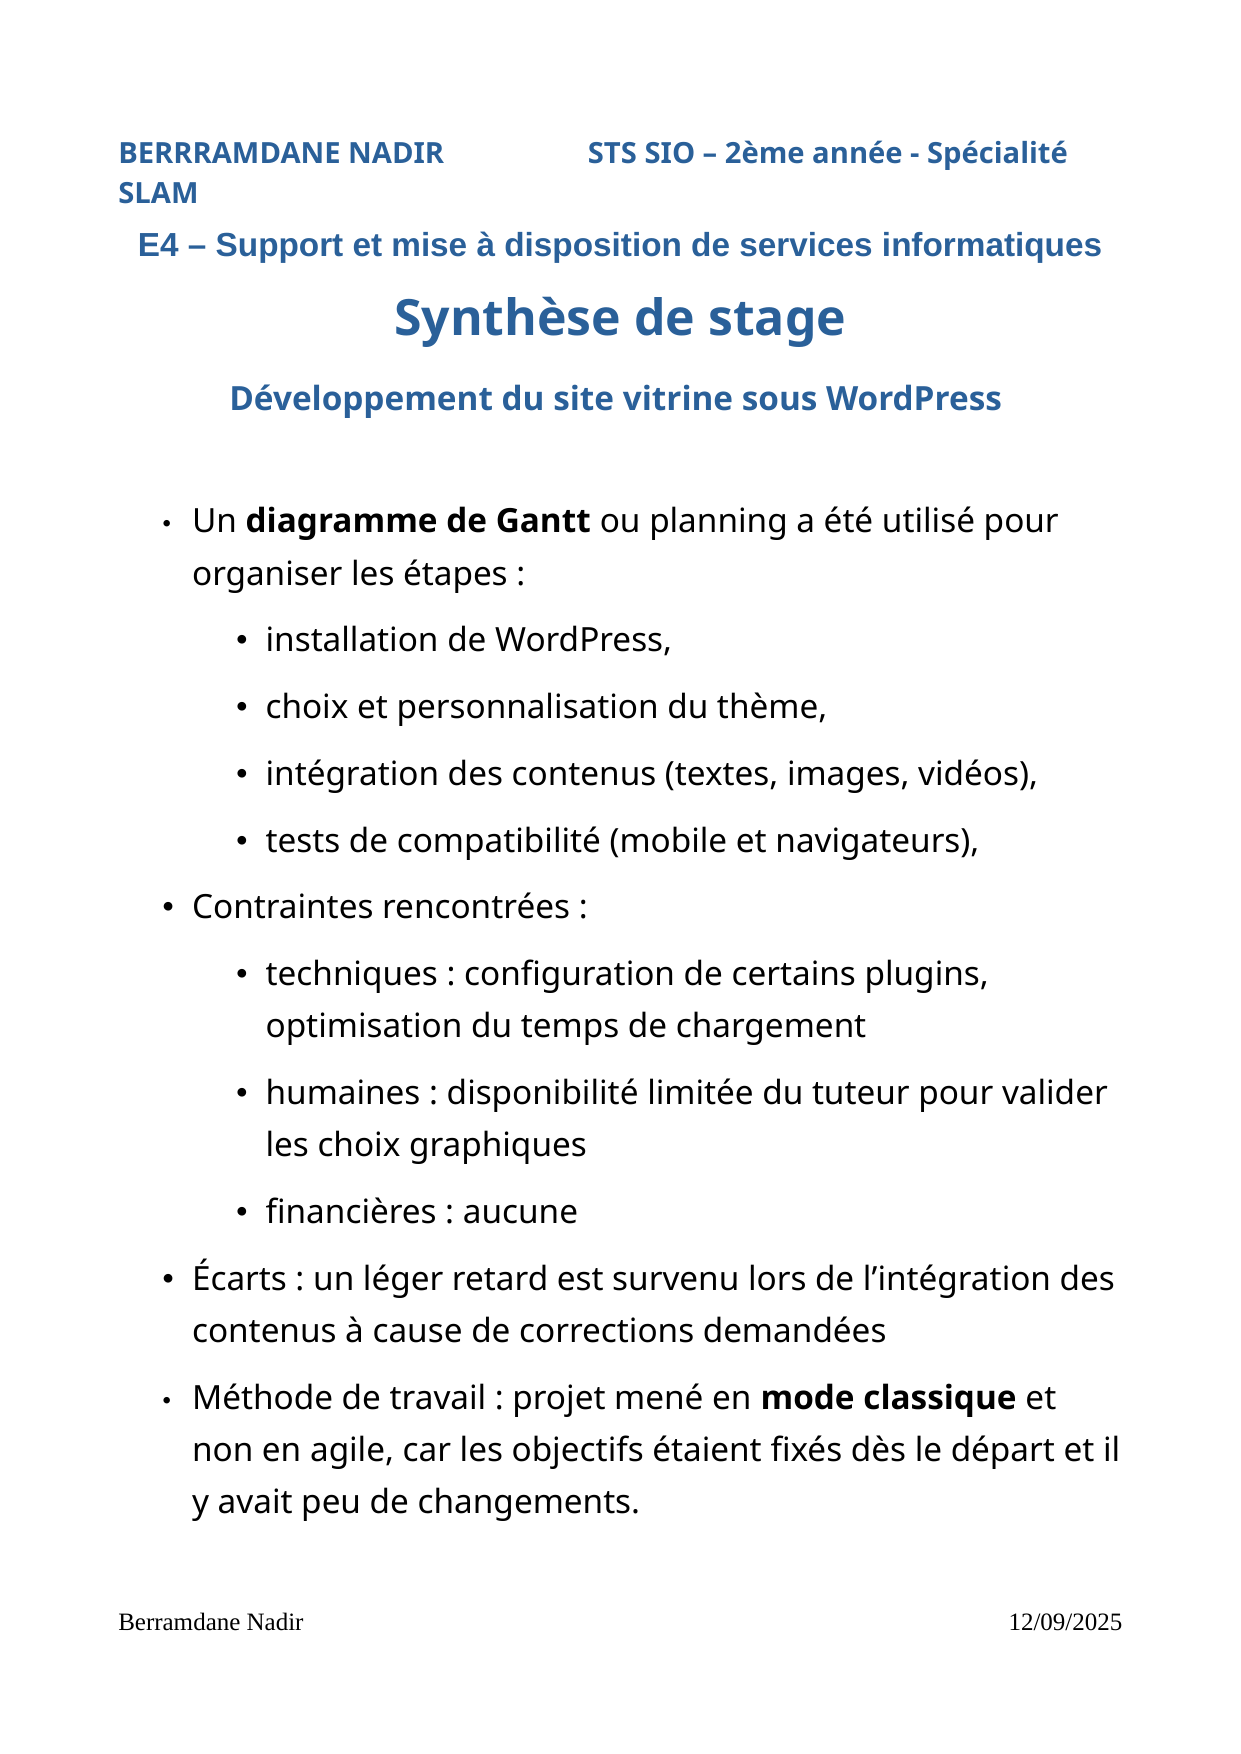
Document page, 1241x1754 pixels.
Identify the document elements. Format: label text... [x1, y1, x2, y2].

list Écarts : un léger retard est survenu lors de l’intégration des contenus à cause de corrections demandées [162, 1255, 1122, 1352]
list humaines : disponibilité limitée du tuteur pour valider les choix graphiques [236, 1069, 1122, 1167]
list Méthode de travail : projet mené en mode classique et non en agile, car les objectifs étaient fixés dès le départ et il y avait peu de changements. [162, 1374, 1122, 1523]
list Contraintes rencontrées : [162, 883, 1122, 929]
list intégration des contenus (textes, images, vidéos), [236, 750, 1122, 795]
list tests de compatibilité (mobile et navigateurs), [236, 816, 1122, 862]
list choix et personnalisation du thème, [236, 683, 1122, 728]
list installation de WordPress, [236, 616, 1122, 662]
list Un diagramme de Gantt ou planning a été utilisé pour organiser les étapes : [162, 497, 1122, 595]
list financières : aucune [236, 1188, 1122, 1233]
list techniques : configuration de certains plugins, optimisation du temps de chargement [236, 950, 1122, 1048]
